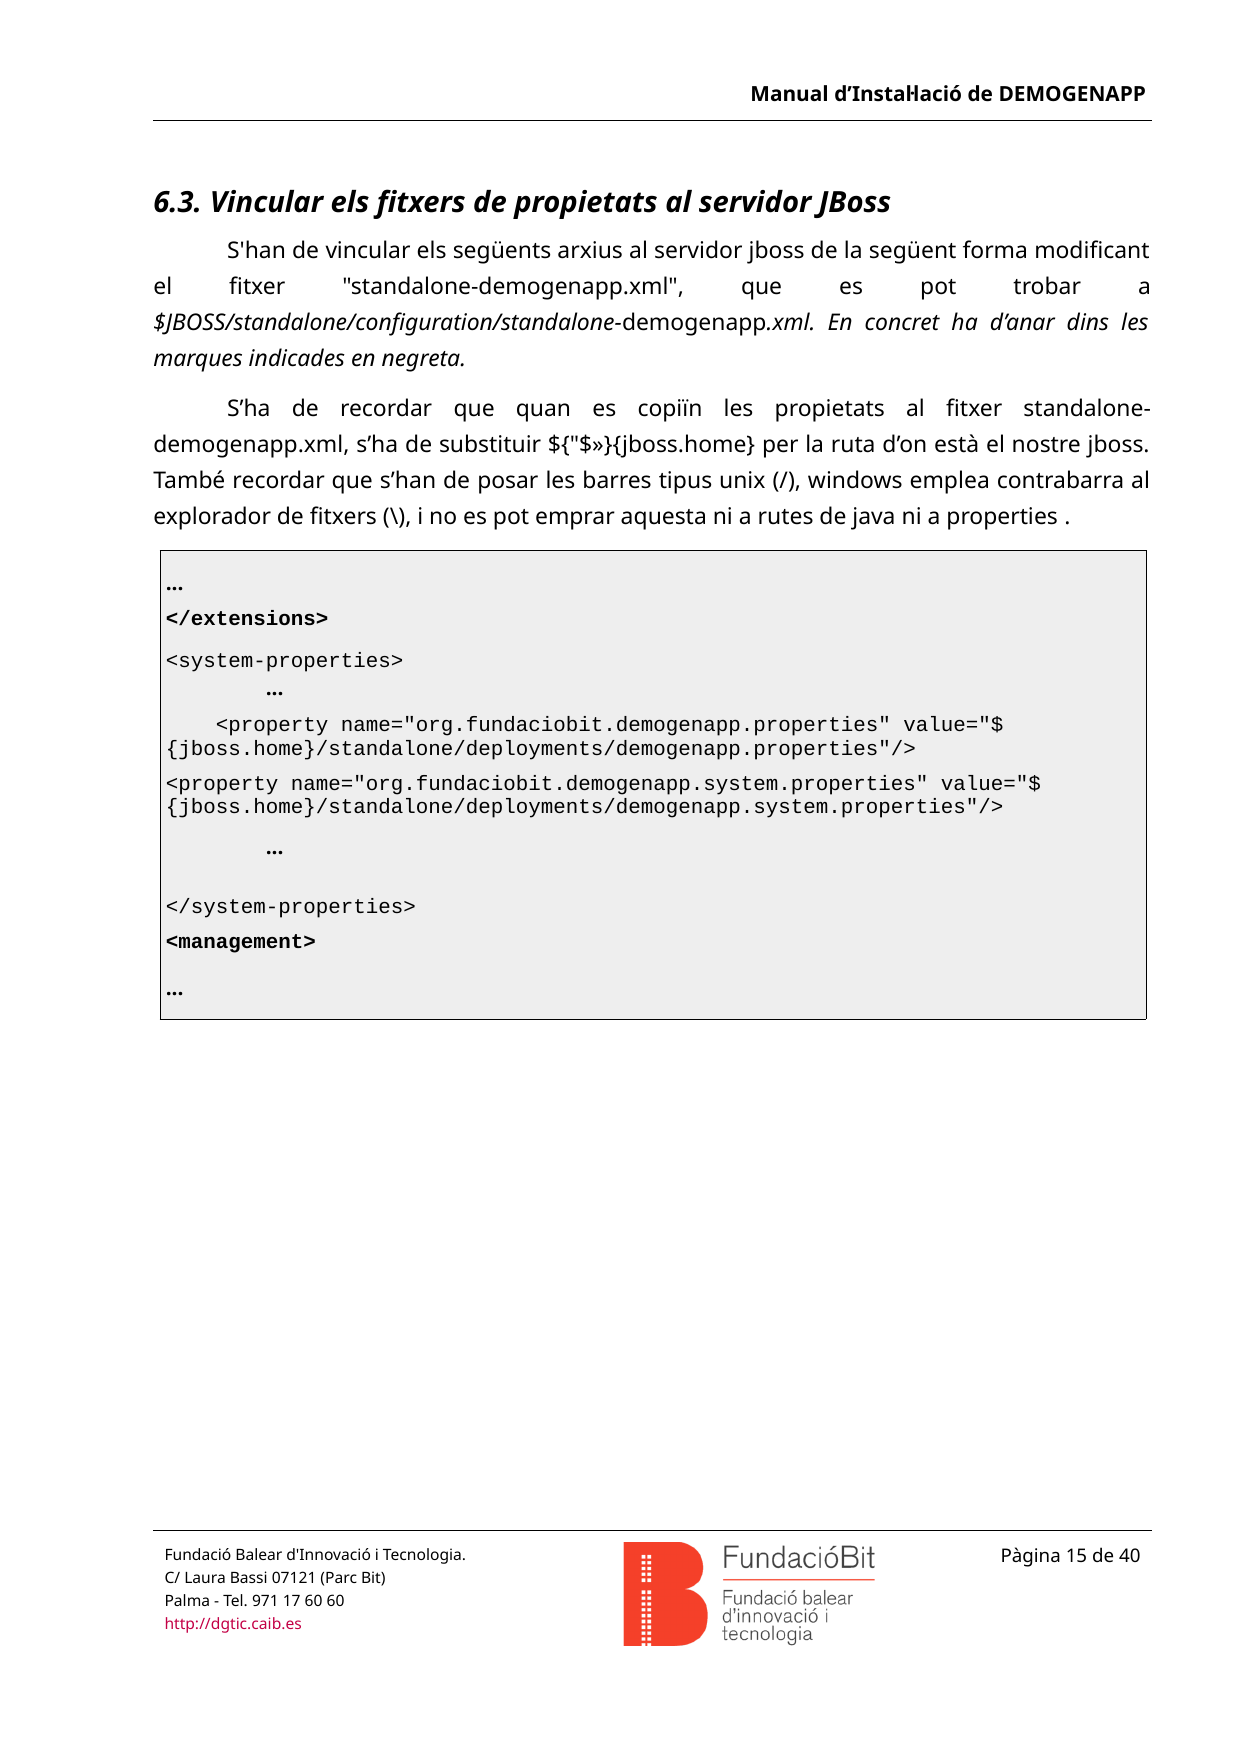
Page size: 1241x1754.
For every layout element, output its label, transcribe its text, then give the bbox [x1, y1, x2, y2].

subtitle Vincular els fitxers de propietats al servidor JBoss [153, 181, 1152, 221]
text S'han de vincular els següents arxius al servidor jboss de la següent forma modificant el fitxer "standalone-demogenapp.xml", que es pot trobar a $JBOSS/standalone/configuration/standalone-demogenapp.xml. En concret ha d’anar dins les marques indicades en negreta. [153, 234, 1152, 373]
text S’ha de recordar que quan es copiïn les propietats al fitxer standalone-demogenapp.xml, s’ha de substituir ${"$»}{jboss.home} per la ruta d’on està el nostre jboss. També recordar que s’han de posar les barres tipus unix (/), windows emplea contrabarra al explorador de fitxers (\), i no es pot emprar aquesta ni a rutes de java ni a properties . [153, 392, 1152, 531]
table_header ... </extensions> <system-properties> ... <property name="org.fundaciobit.demogenapp.properties" value="${jboss.home}/standalone/deployments/demogenapp.properties"/> <property name="org.fundaciobit.demogenapp.system.properties" value="${jboss.home}/standalone/deployments/demogenapp.system.properties"/> ... </system-properties> <management> ... [161, 551, 1146, 1019]
picture [623, 1542, 875, 1646]
